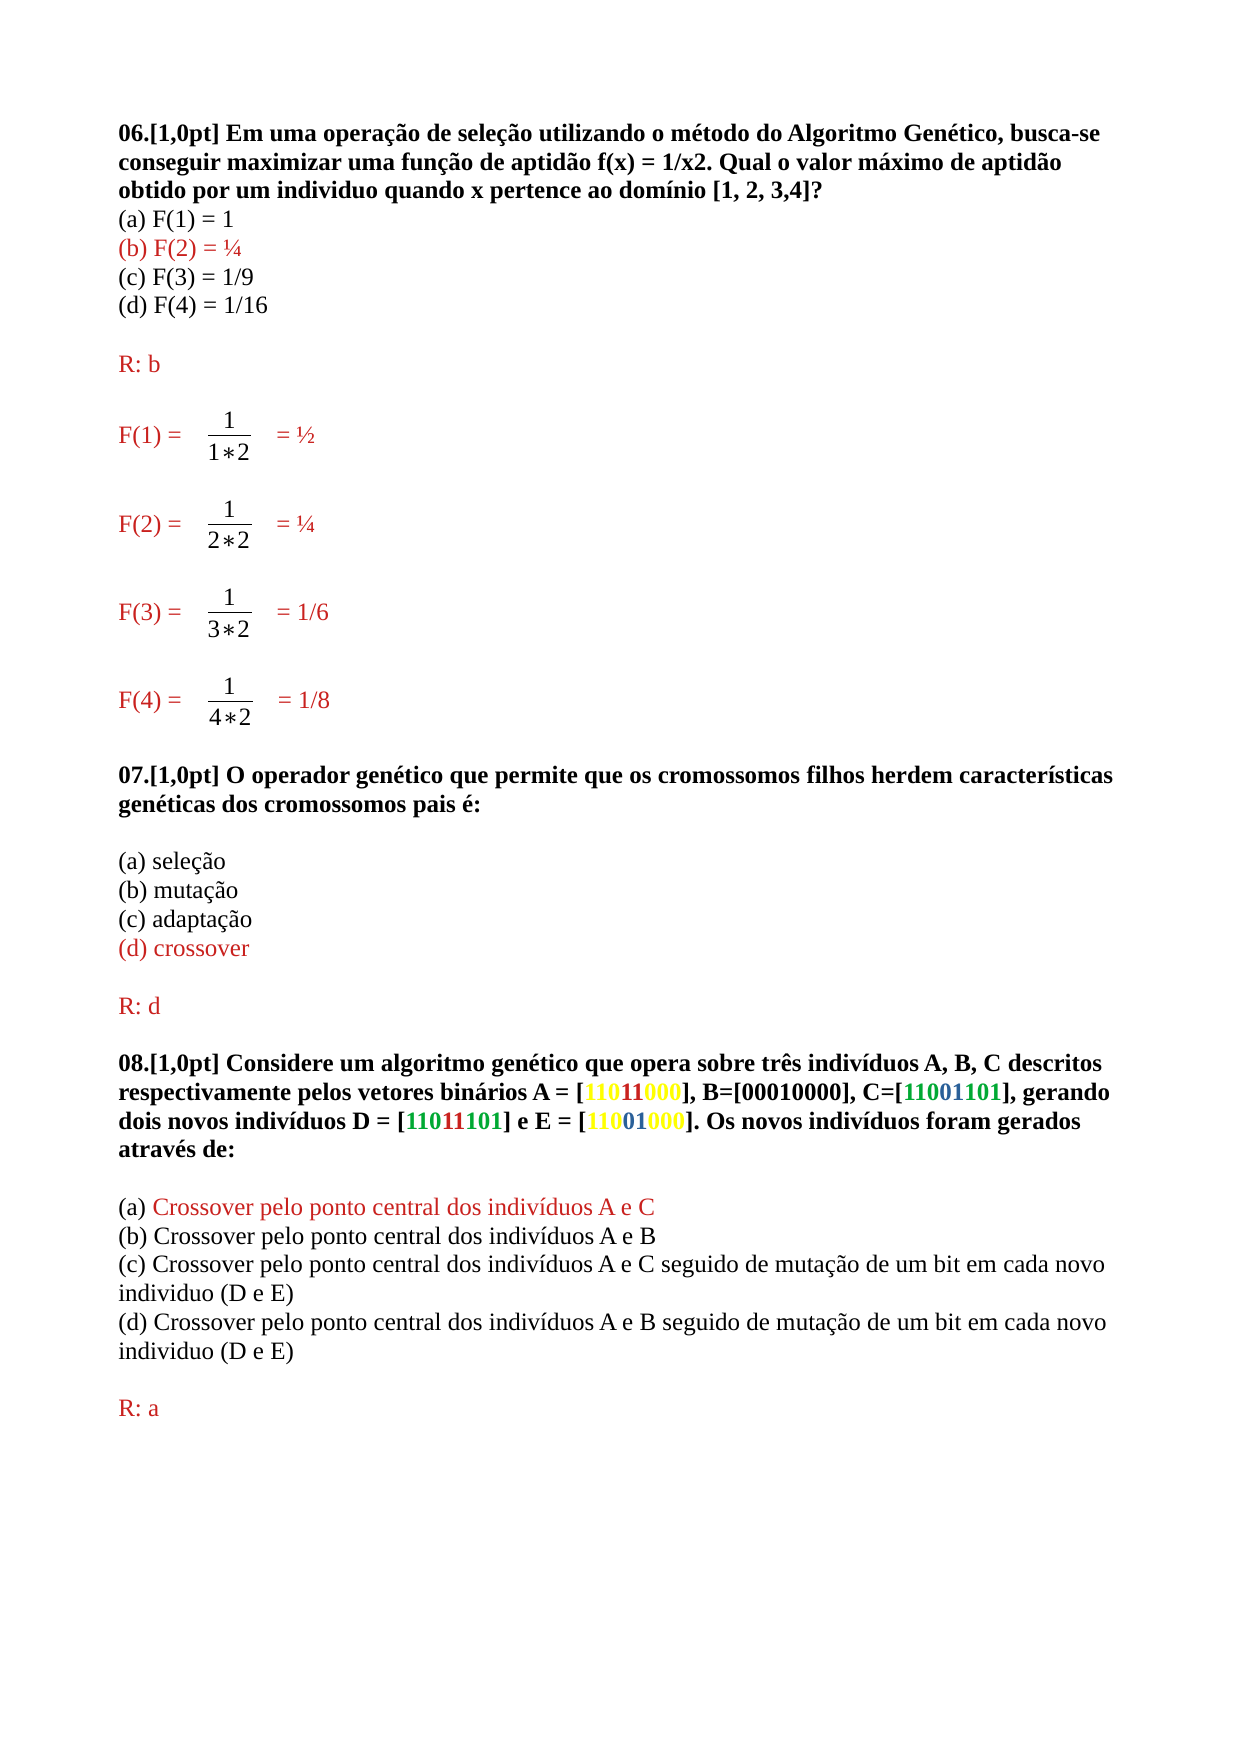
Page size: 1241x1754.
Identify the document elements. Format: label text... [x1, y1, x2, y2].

text F(4) = = 1/8 07.[1,0pt] O operador genético que permite que os cromossomos filhos herdem características genéticas dos cromossomos pais é: (a) seleção (b) mutação (c) adaptação (d) crossover [118, 672, 1122, 961]
text F(2) = = ¼ [118, 496, 1122, 554]
text 06.[1,0pt] Em uma operação de seleção utilizando o método do Algoritmo Genético, busca-se conseguir maximizar uma função de aptidão f(x) = 1/x2. Qual o valor máximo de aptidão obtido por um individuo quando x pertence ao domínio [1, 2, 3,4]? (a) F(1) = 1 (b) F(2) = ¼ (c) F(3) = 1/9 (d) F(4) = 1/16 [118, 118, 1122, 319]
text F(3) = = 1/6 [118, 584, 1122, 643]
text R: d 08.[1,0pt] Considere um algoritmo genético que opera sobre três indivíduos A, B, C descritos respectivamente pelos vetores binários A = [11011000], B=[00010000], C=[11001101], gerando dois novos indivíduos D = [11011101] e E = [11001000]. Os novos indivíduos foram gerados através de: (a) Crossover pelo ponto central dos indivíduos A e C (b) Crossover pelo ponto central dos indivíduos A e B (c) Crossover pelo ponto central dos indivíduos A e C seguido de mutação de um bit em cada novo individuo (D e E) (d) Crossover pelo ponto central dos indivíduos A e B seguido de mutação de um bit em cada novo individuo (D e E) R: a [118, 991, 1122, 1479]
text R: b [118, 349, 1122, 378]
text F(1) = = ½ [118, 407, 1122, 466]
